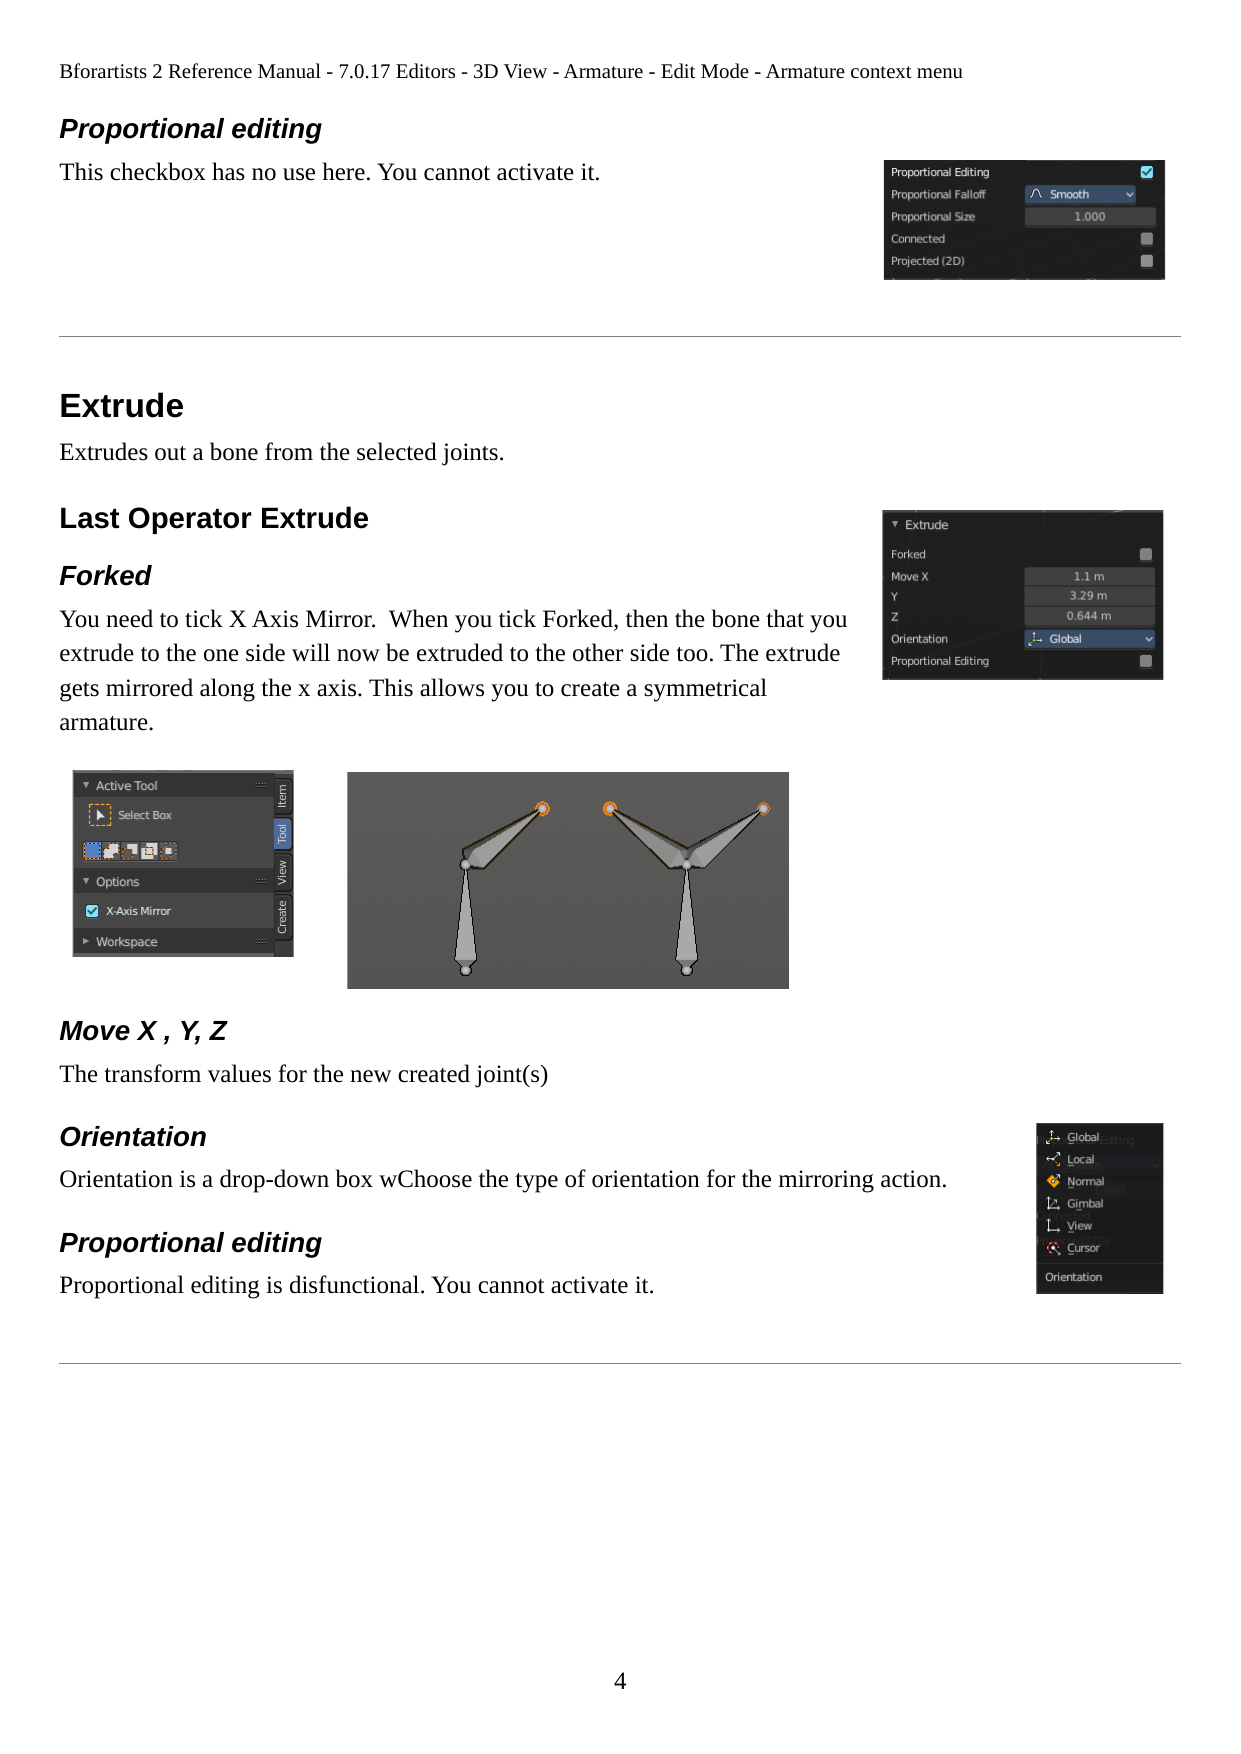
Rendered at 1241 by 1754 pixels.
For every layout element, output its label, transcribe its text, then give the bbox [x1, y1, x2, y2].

text Proportional editing is disfunctional. You cannot activate it. [59, 1271, 1181, 1299]
subtitle Proportional editing [59, 1226, 1036, 1258]
text This checkbox has no use here. You cannot activate it. [59, 157, 1181, 186]
text Orientation is a drop-down box wChoose the type of orientation for the mirroring action. [59, 1164, 1036, 1193]
subtitle Extrude [59, 386, 1181, 425]
text You need to tick X Axis Mirror. When you tick Forked, then the bone that you extrude to the one side will now be extruded to the other side too. The extrude gets mirrored along the x axis. This allows you to create a symmetrical armature. [59, 604, 1181, 736]
text Extrudes out a bone from the selected joints. [59, 437, 1181, 466]
picture [883, 160, 1166, 280]
picture [347, 772, 789, 989]
subtitle Proportional editing [59, 113, 1181, 144]
subtitle Orientation [59, 1120, 1181, 1152]
picture [1036, 1123, 1164, 1294]
subtitle Forked [59, 559, 882, 591]
picture [72, 770, 294, 957]
subtitle Move X , Y, Z [59, 1014, 1181, 1046]
subtitle Last Operator Extrude [59, 501, 1181, 534]
text The transform values for the new created joint(s) [59, 1059, 1181, 1087]
subtitle [1164, 1226, 1181, 1258]
picture [882, 510, 1164, 680]
subtitle [1164, 559, 1181, 591]
